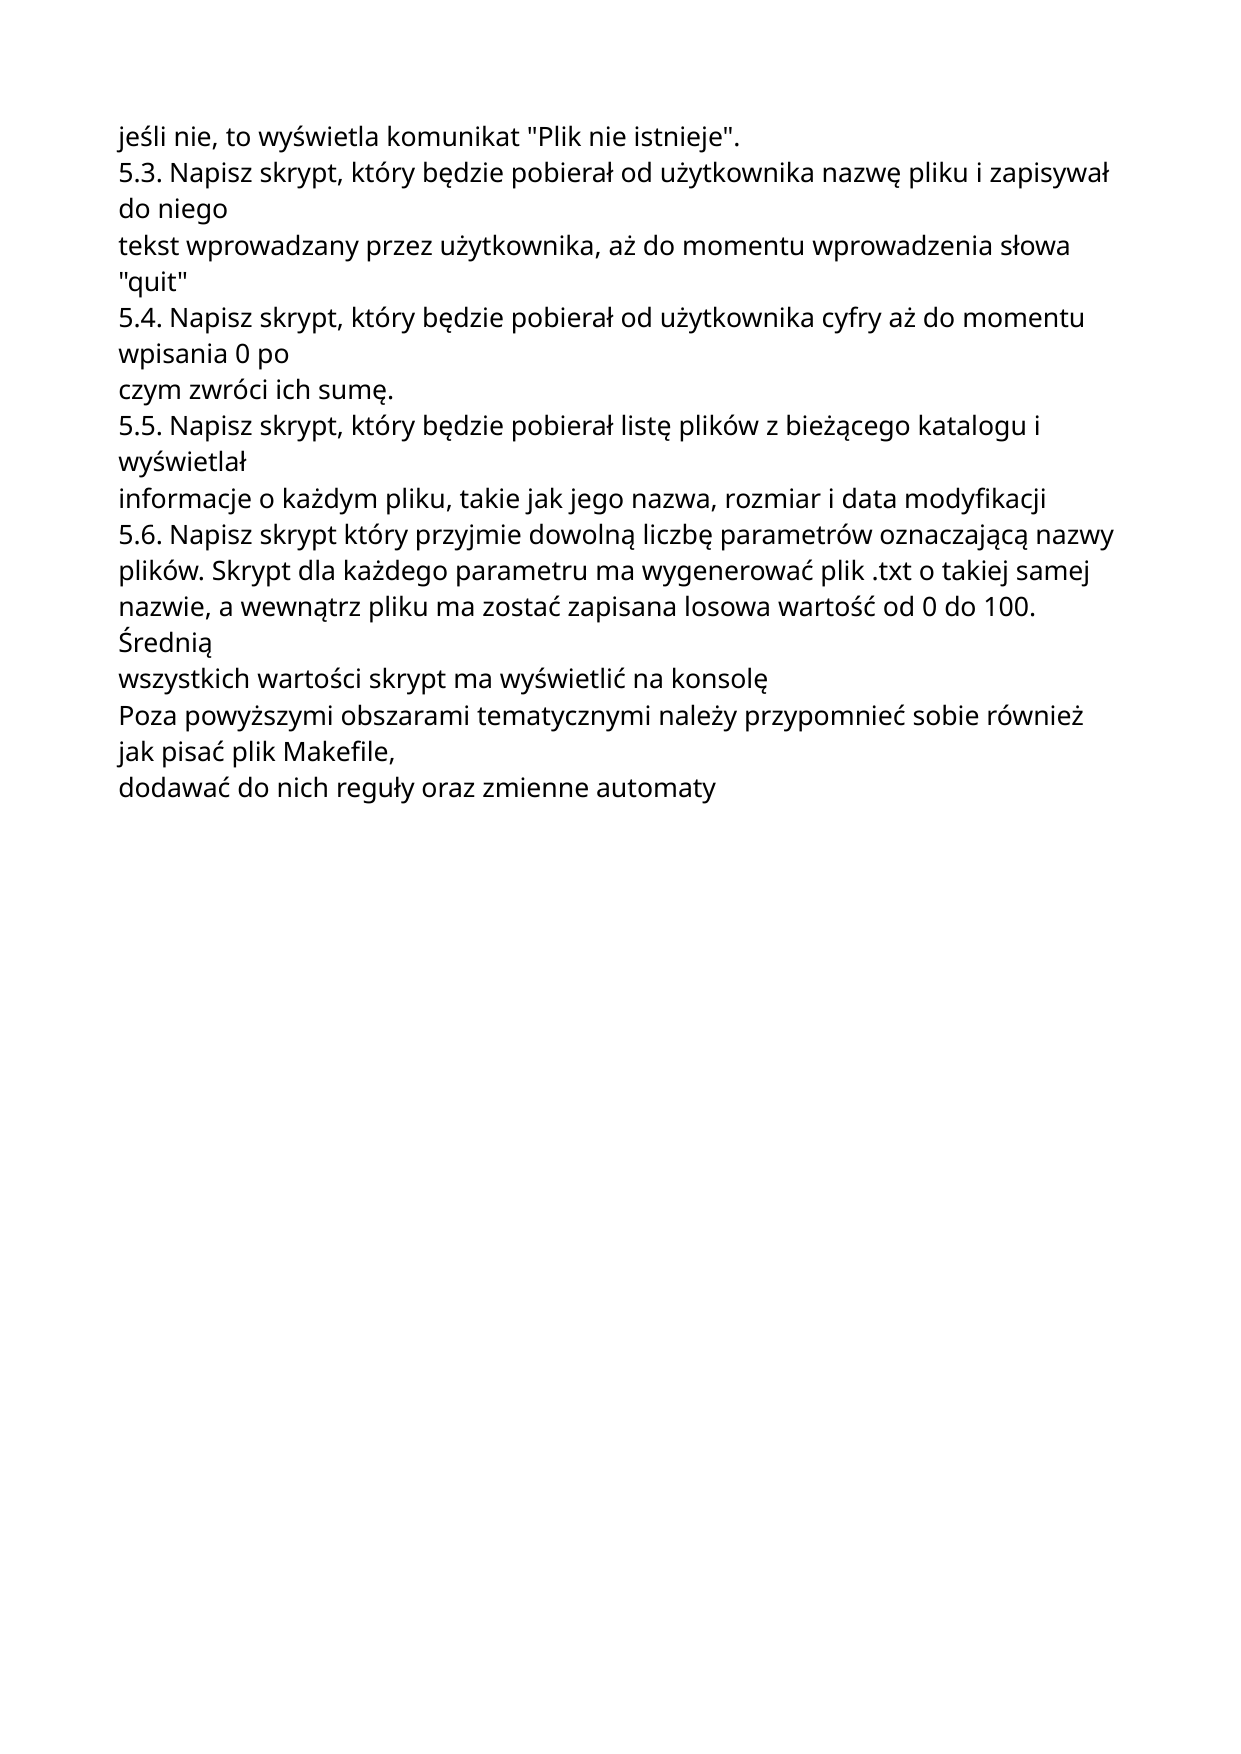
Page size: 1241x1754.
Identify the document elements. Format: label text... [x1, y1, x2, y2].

text jeśli nie, to wyświetla komunikat "Plik nie istnieje". 5.3. Napisz skrypt, który będzie pobierał od użytkownika nazwę pliku i zapisywał do niego tekst wprowadzany przez użytkownika, aż do momentu wprowadzenia słowa "quit" 5.4. Napisz skrypt, który będzie pobierał od użytkownika cyfry aż do momentu wpisania 0 po czym zwróci ich sumę. 5.5. Napisz skrypt, który będzie pobierał listę plików z bieżącego katalogu i wyświetlał informacje o każdym pliku, takie jak jego nazwa, rozmiar i data modyfikacji 5.6. Napisz skrypt który przyjmie dowolną liczbę parametrów oznaczającą nazwy plików. Skrypt dla każdego parametru ma wygenerować plik .txt o takiej samej nazwie, a wewnątrz pliku ma zostać zapisana losowa wartość od 0 do 100. Średnią wszystkich wartości skrypt ma wyświetlić na konsolę Poza powyższymi obszarami tematycznymi należy przypomnieć sobie również jak pisać plik Makefile, dodawać do nich reguły oraz zmienne automaty [118, 118, 1122, 805]
